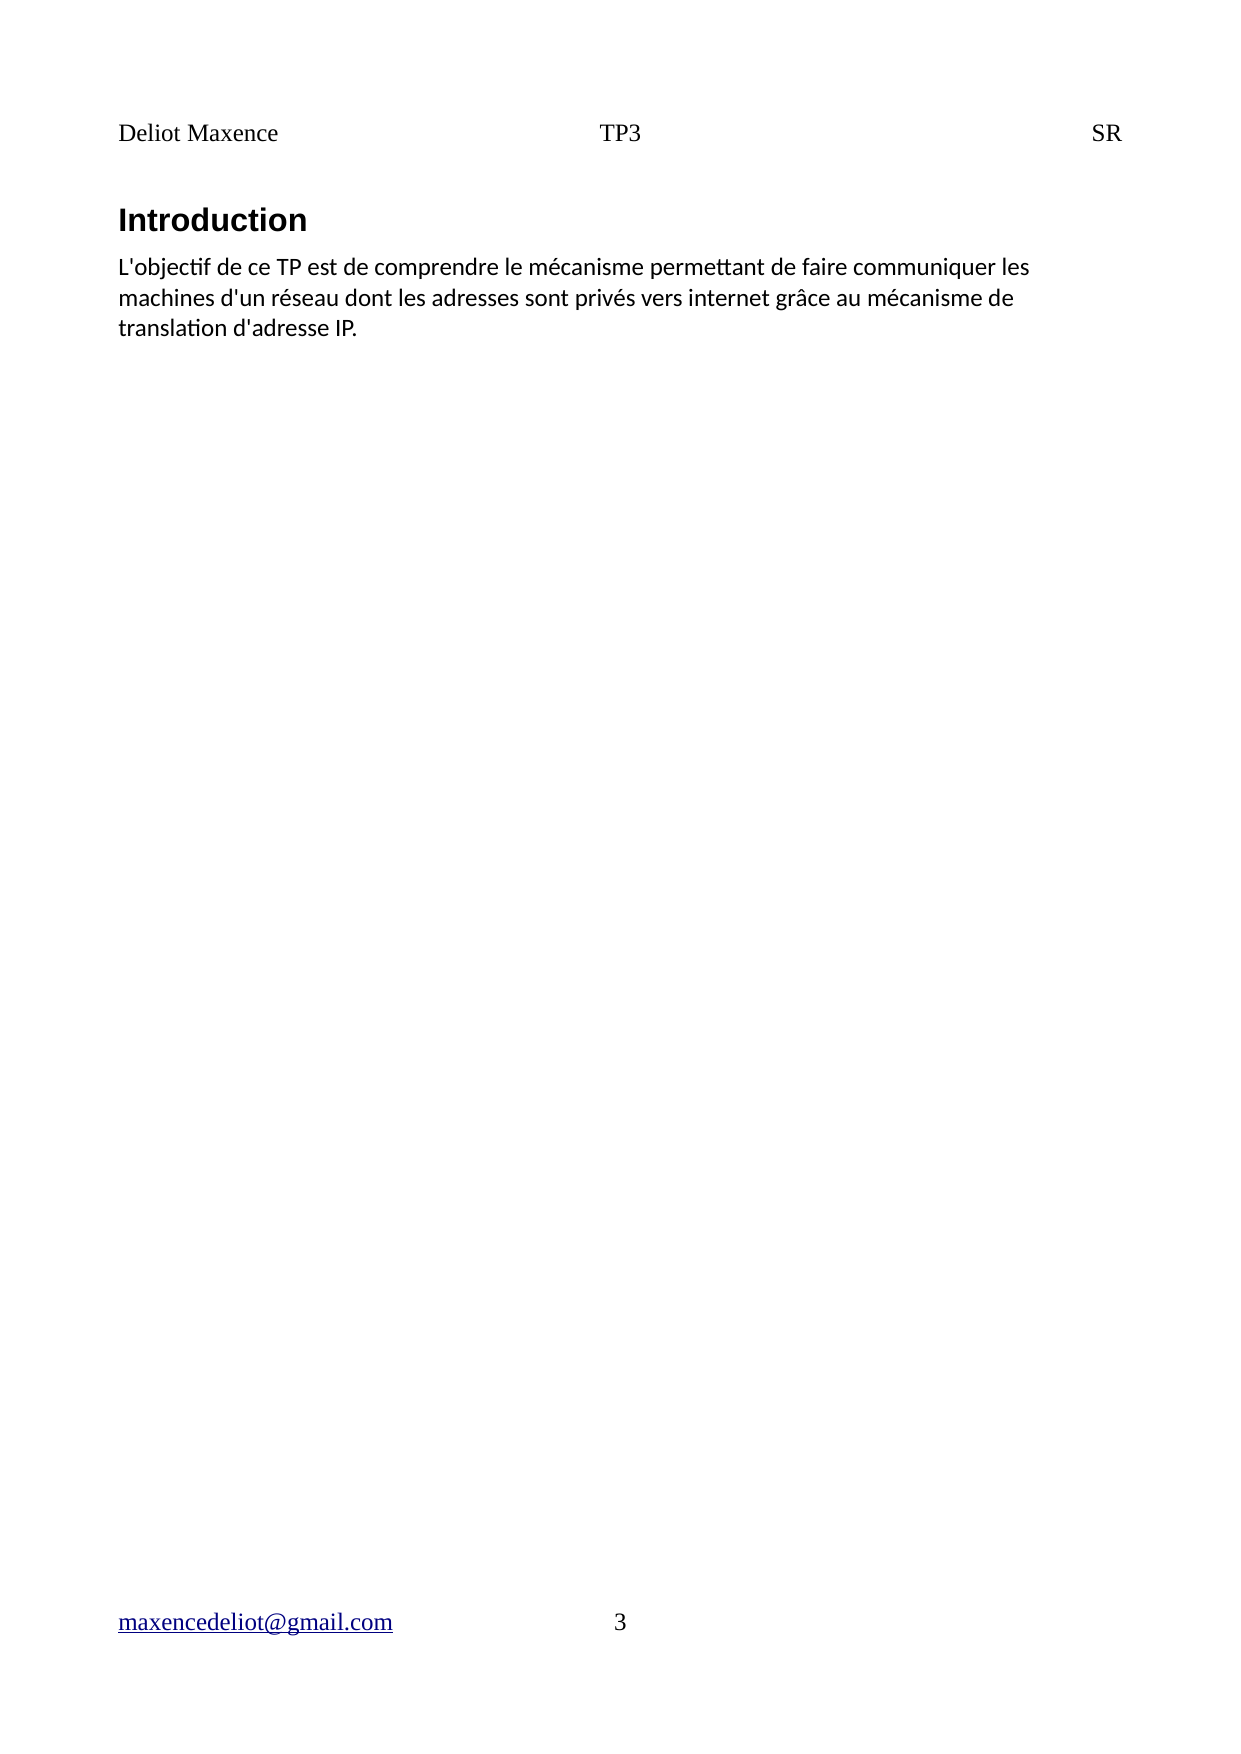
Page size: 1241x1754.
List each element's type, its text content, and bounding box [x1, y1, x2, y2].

subtitle Introduction [118, 201, 1122, 239]
text L'objectif de ce TP est de comprendre le mécanisme permettant de faire communiquer les machines d'un réseau dont les adresses sont privés vers internet grâce au mécanisme de translation d'adresse IP. [118, 251, 1122, 343]
